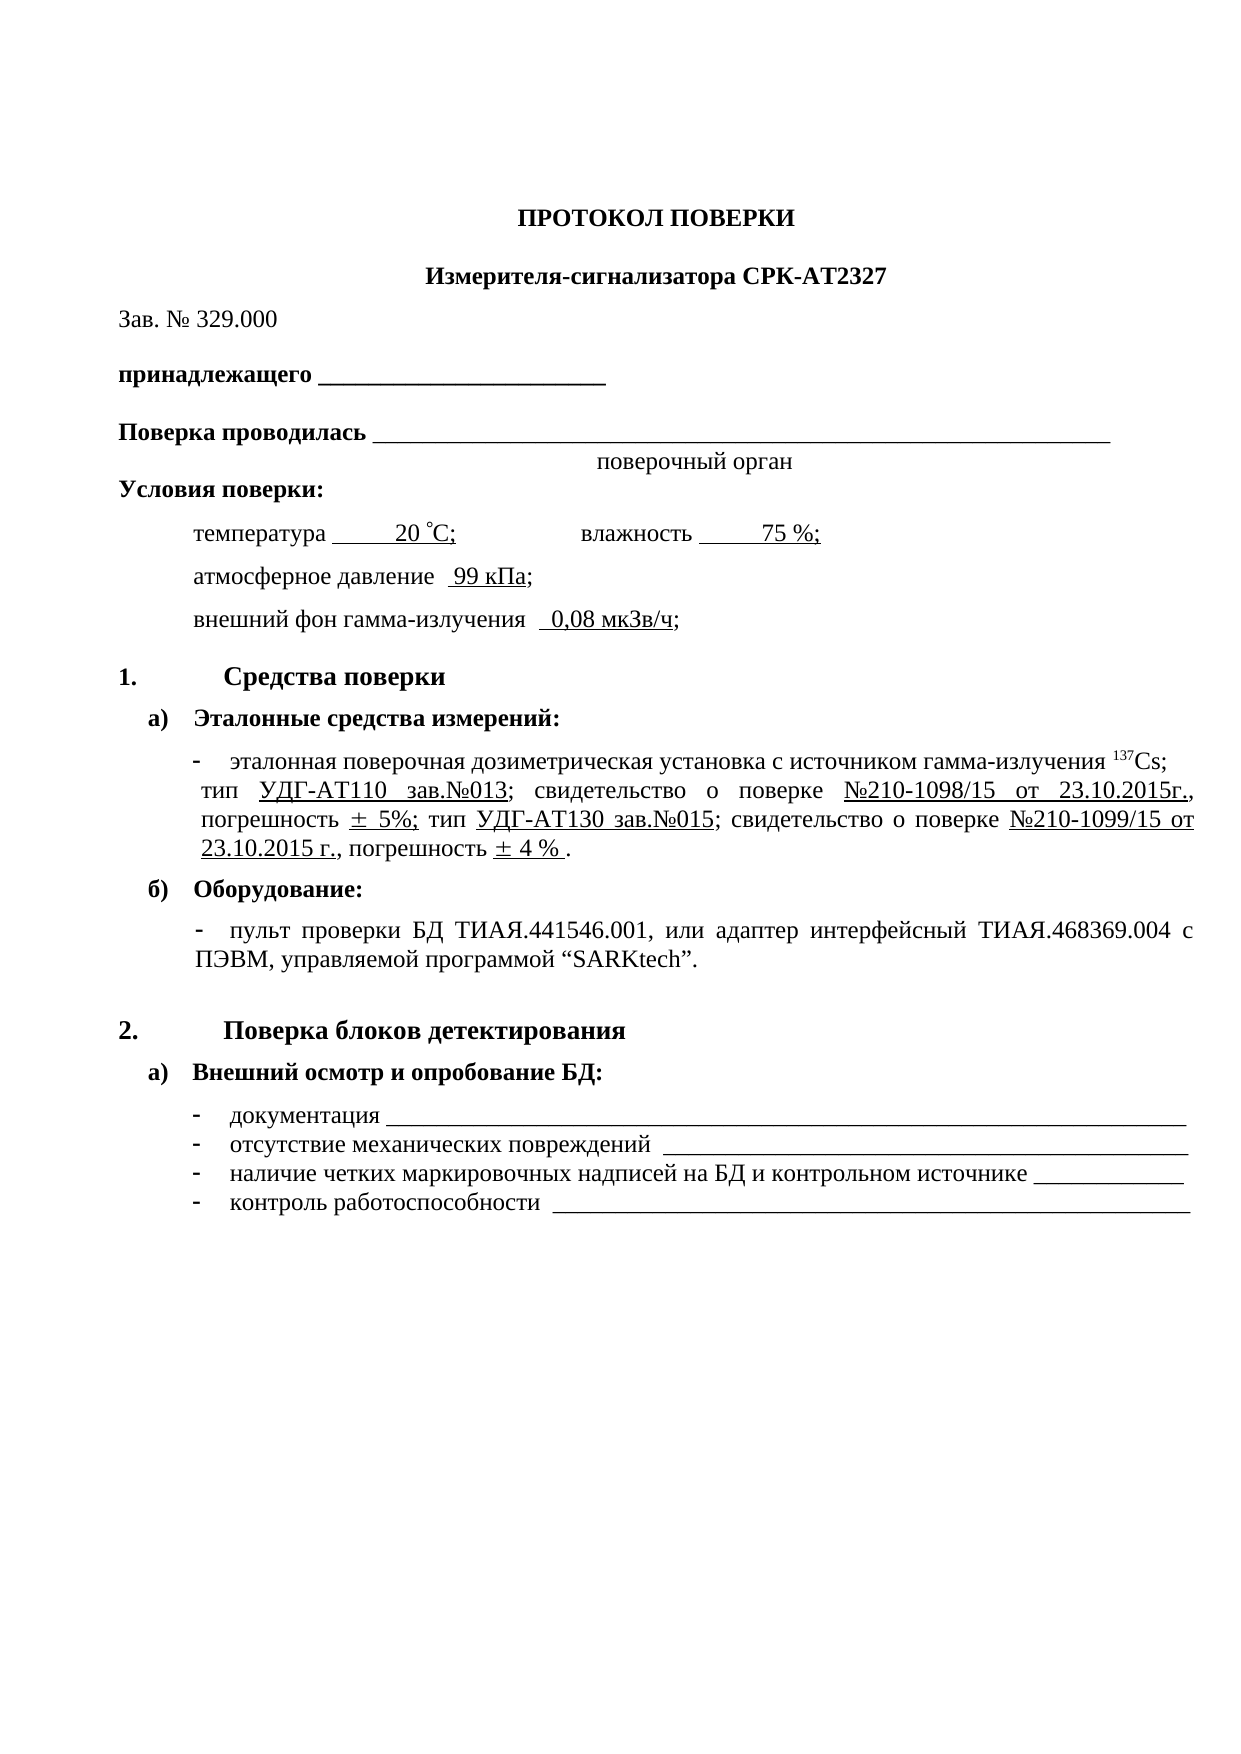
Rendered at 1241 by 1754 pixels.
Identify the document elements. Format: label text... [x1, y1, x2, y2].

list контроль работоспособности ___________________________________________________ [192, 1187, 1194, 1216]
list эталонная поверочная дозиметрическая установка с источником гамма-излучения 137Cs; [192, 746, 1194, 775]
text поверочный орган [118, 446, 1182, 474]
text а) Эталонные средства измерений: [118, 703, 1194, 732]
text атмосферное давление 99 кПа; [118, 561, 1194, 589]
text а) Внешний осмотр и опробование БД: [148, 1057, 1194, 1086]
text б) Оборудование: [148, 874, 1194, 903]
list тип УДГ-АТ110 зав.№013; свидетельство о поверке №210-1098/15 от 23.10.2015г., погрешность  5%; тип УДГ-АТ130 зав.№015; свидетельство о поверке №210-1099/15 от 23.10.2015 г., погрешность  4 % . [201, 775, 1194, 861]
text Условия поверки: [118, 474, 1194, 503]
subtitle 2. Поверка блоков детектирования [118, 1014, 1194, 1045]
text ПРОТОКОЛ ПОВЕРКИ [118, 203, 1194, 232]
text внешний фон гамма-излучения 0,08 мкЗв/ч; [118, 604, 1194, 633]
list документация ________________________________________________________________ [192, 1101, 1194, 1129]
list отсутствие механических повреждений __________________________________________ [192, 1129, 1194, 1158]
list наличие четких маркировочных надписей на БД и контрольном источнике ____________ [192, 1158, 1194, 1187]
subtitle 1. Средства поверки [118, 659, 1194, 691]
text Зав. № 329.000 [118, 304, 1194, 333]
text Измерителя-сигнализатора СРК-АТ2327 [118, 261, 1194, 289]
text Поверка проводилась ___________________________________________________________ [118, 417, 1194, 446]
list пульт проверки БД ТИАЯ.441546.001, или адаптер интерфейсный ТИАЯ.468369.004 с ПЭВМ, управляемой программой “SARKtech”. [195, 915, 1194, 973]
text принадлежащего _______________________ [118, 359, 1194, 388]
text температура 20 С; влажность 75 %; [118, 518, 1194, 546]
